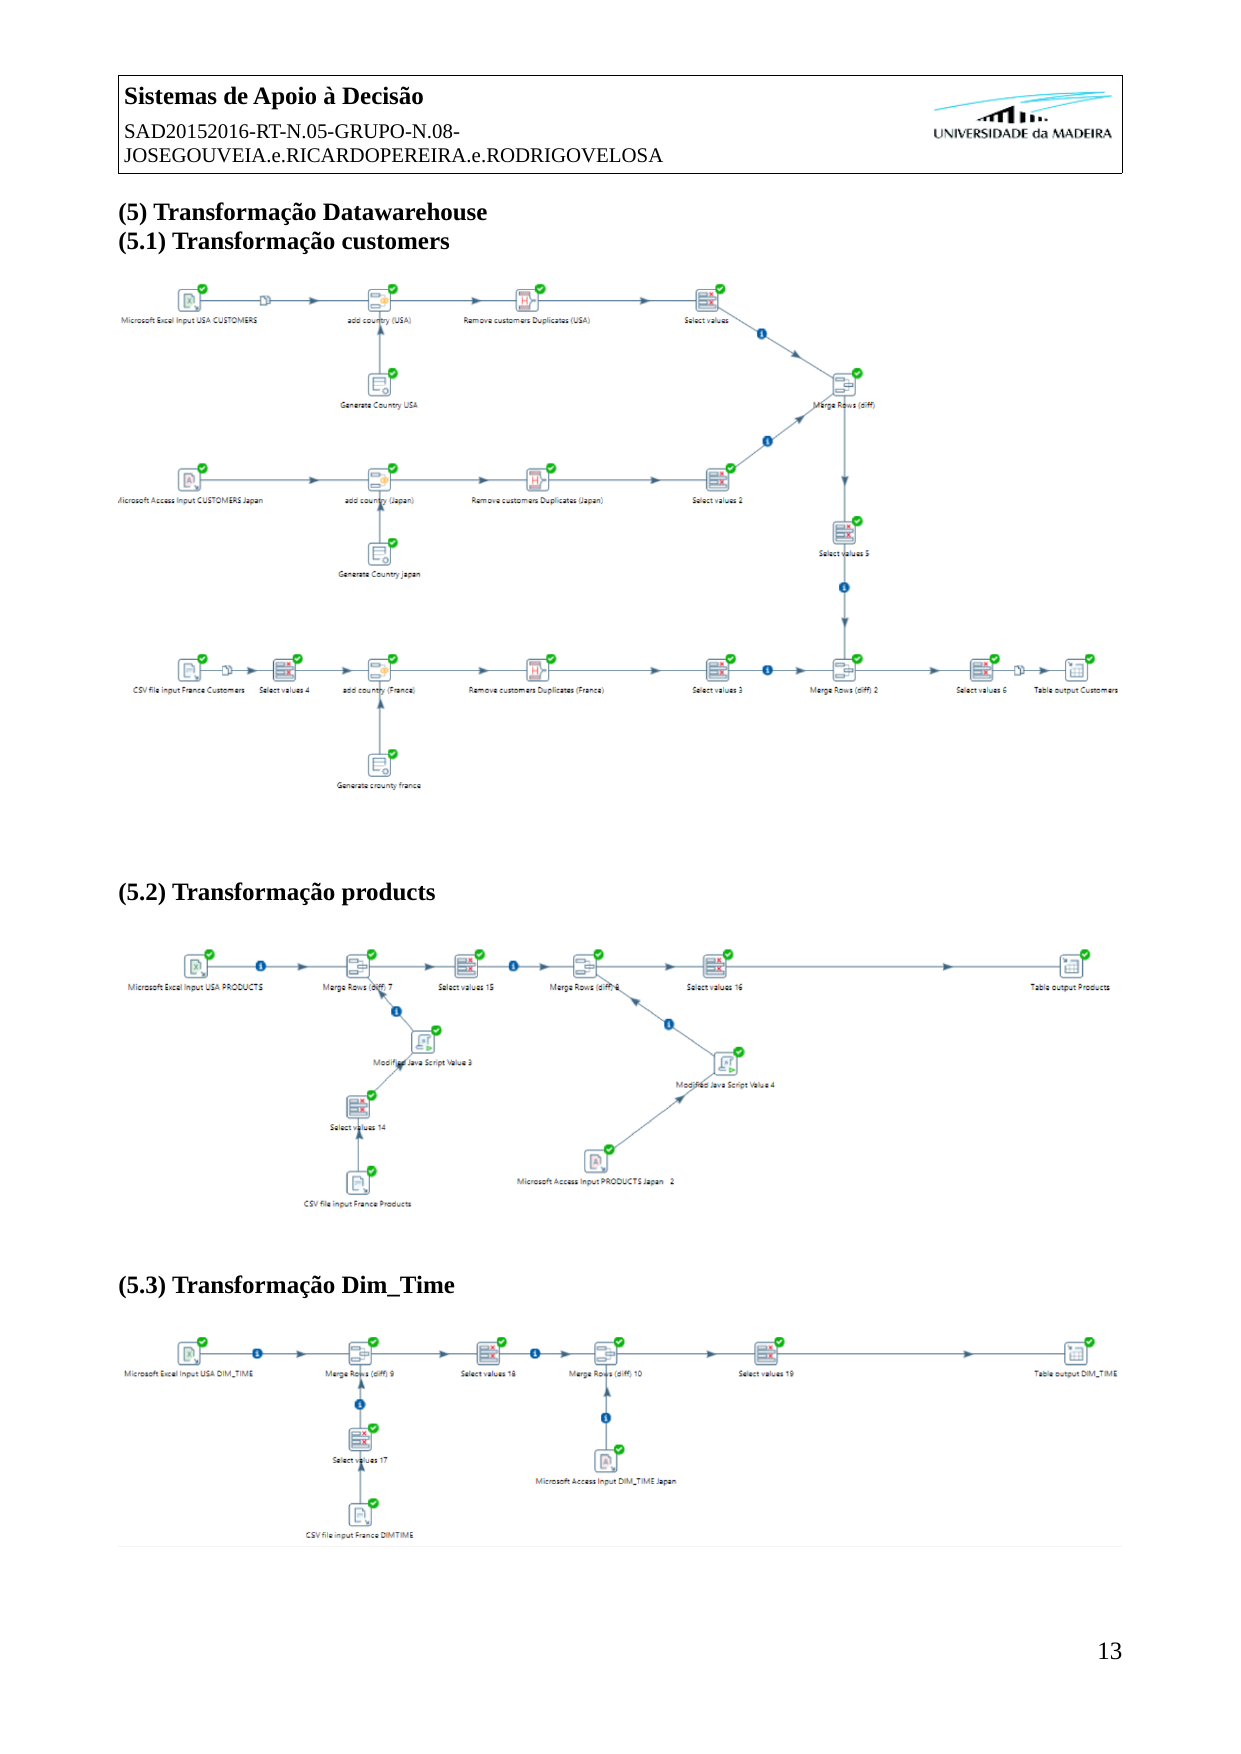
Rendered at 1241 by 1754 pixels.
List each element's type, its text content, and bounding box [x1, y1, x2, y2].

picture [118, 1328, 1122, 1547]
picture [919, 80, 1120, 145]
picture [118, 934, 1122, 1213]
text (5) Transformação Datawarehouse [118, 197, 1122, 226]
text (5.2) Transformação products [118, 877, 1122, 906]
picture [118, 283, 1122, 791]
text (5.1) Transformação customers [118, 226, 1122, 255]
text (5.3) Transformação Dim_Time [118, 1271, 1122, 1299]
